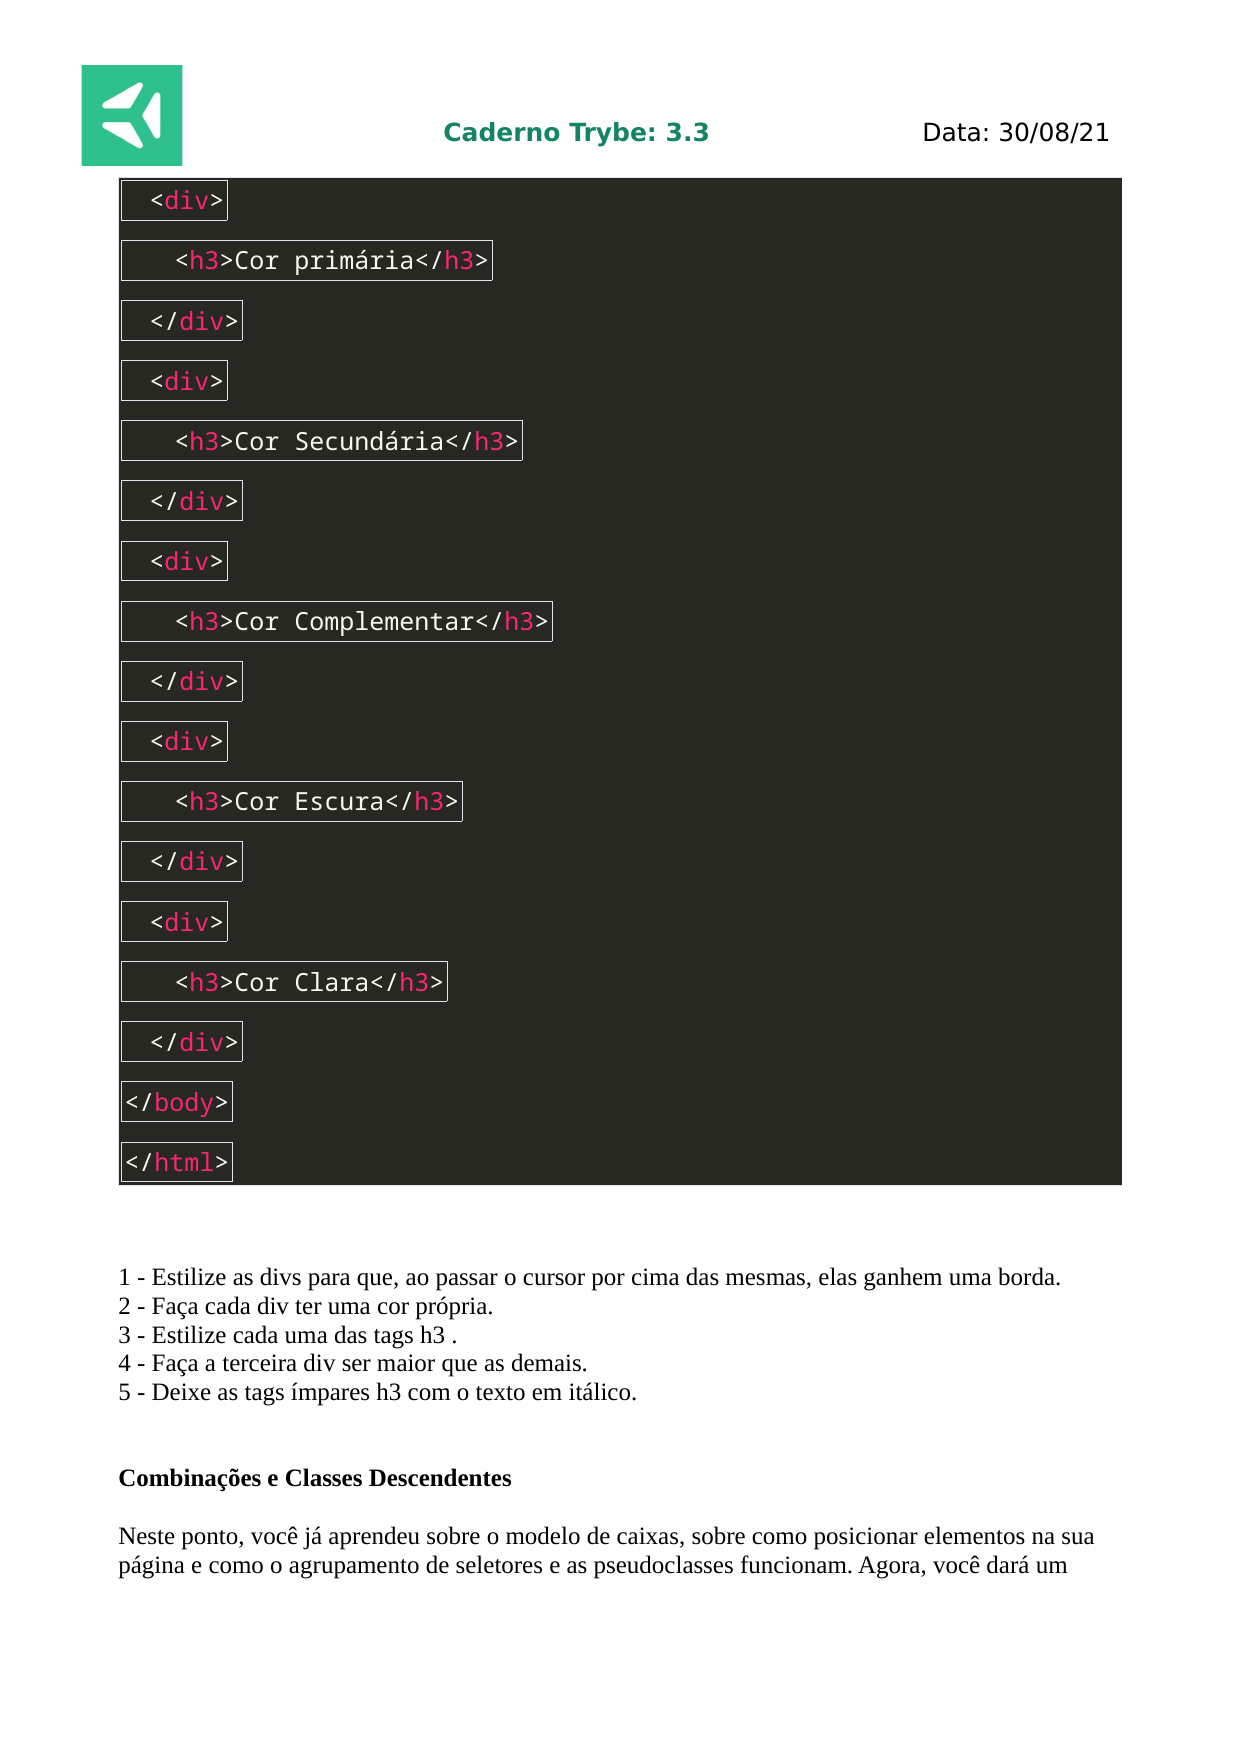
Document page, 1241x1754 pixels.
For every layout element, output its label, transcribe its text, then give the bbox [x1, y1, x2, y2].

text 2 - Faça cada div ter uma cor própria. [118, 1291, 1122, 1320]
text Combinações e Classes Descendentes [118, 1463, 1122, 1492]
text </div> [119, 658, 1122, 701]
text <h3>Cor Escura</h3> [119, 778, 1122, 821]
picture [81, 65, 183, 166]
text Neste ponto, você já aprendeu sobre o modelo de caixas, sobre como posicionar elementos na sua página e como o agrupamento de seletores e as pseudoclasses funcionam. Agora, você dará um [118, 1521, 1122, 1578]
text <h3>Cor Complementar</h3> [119, 598, 1122, 641]
text 3 - Estilize cada uma das tags h3 . [118, 1320, 1122, 1348]
text <div> [119, 898, 1122, 941]
text <h3>Cor primária</h3> [119, 237, 1122, 280]
text <div> [119, 357, 1122, 400]
text </div> [119, 477, 1122, 521]
text 4 - Faça a terceira div ser maior que as demais. [118, 1348, 1122, 1377]
text 5 - Deixe as tags ímpares h3 com o texto em itálico. [118, 1377, 1122, 1406]
text <h3>Cor Clara</h3> [119, 958, 1122, 1001]
text <div> [119, 537, 1122, 581]
text 1 - Estilize as divs para que, ao passar o cursor por cima das mesmas, elas ganhem uma borda. [118, 1262, 1122, 1291]
text </div> [119, 1018, 1122, 1061]
text <div> [119, 718, 1122, 761]
text </div> [119, 297, 1122, 340]
text <div> [119, 178, 1122, 220]
text <h3>Cor Secundária</h3> [119, 417, 1122, 460]
text </div> [119, 838, 1122, 881]
text </body> [119, 1078, 1122, 1122]
text </html> [119, 1138, 1122, 1185]
